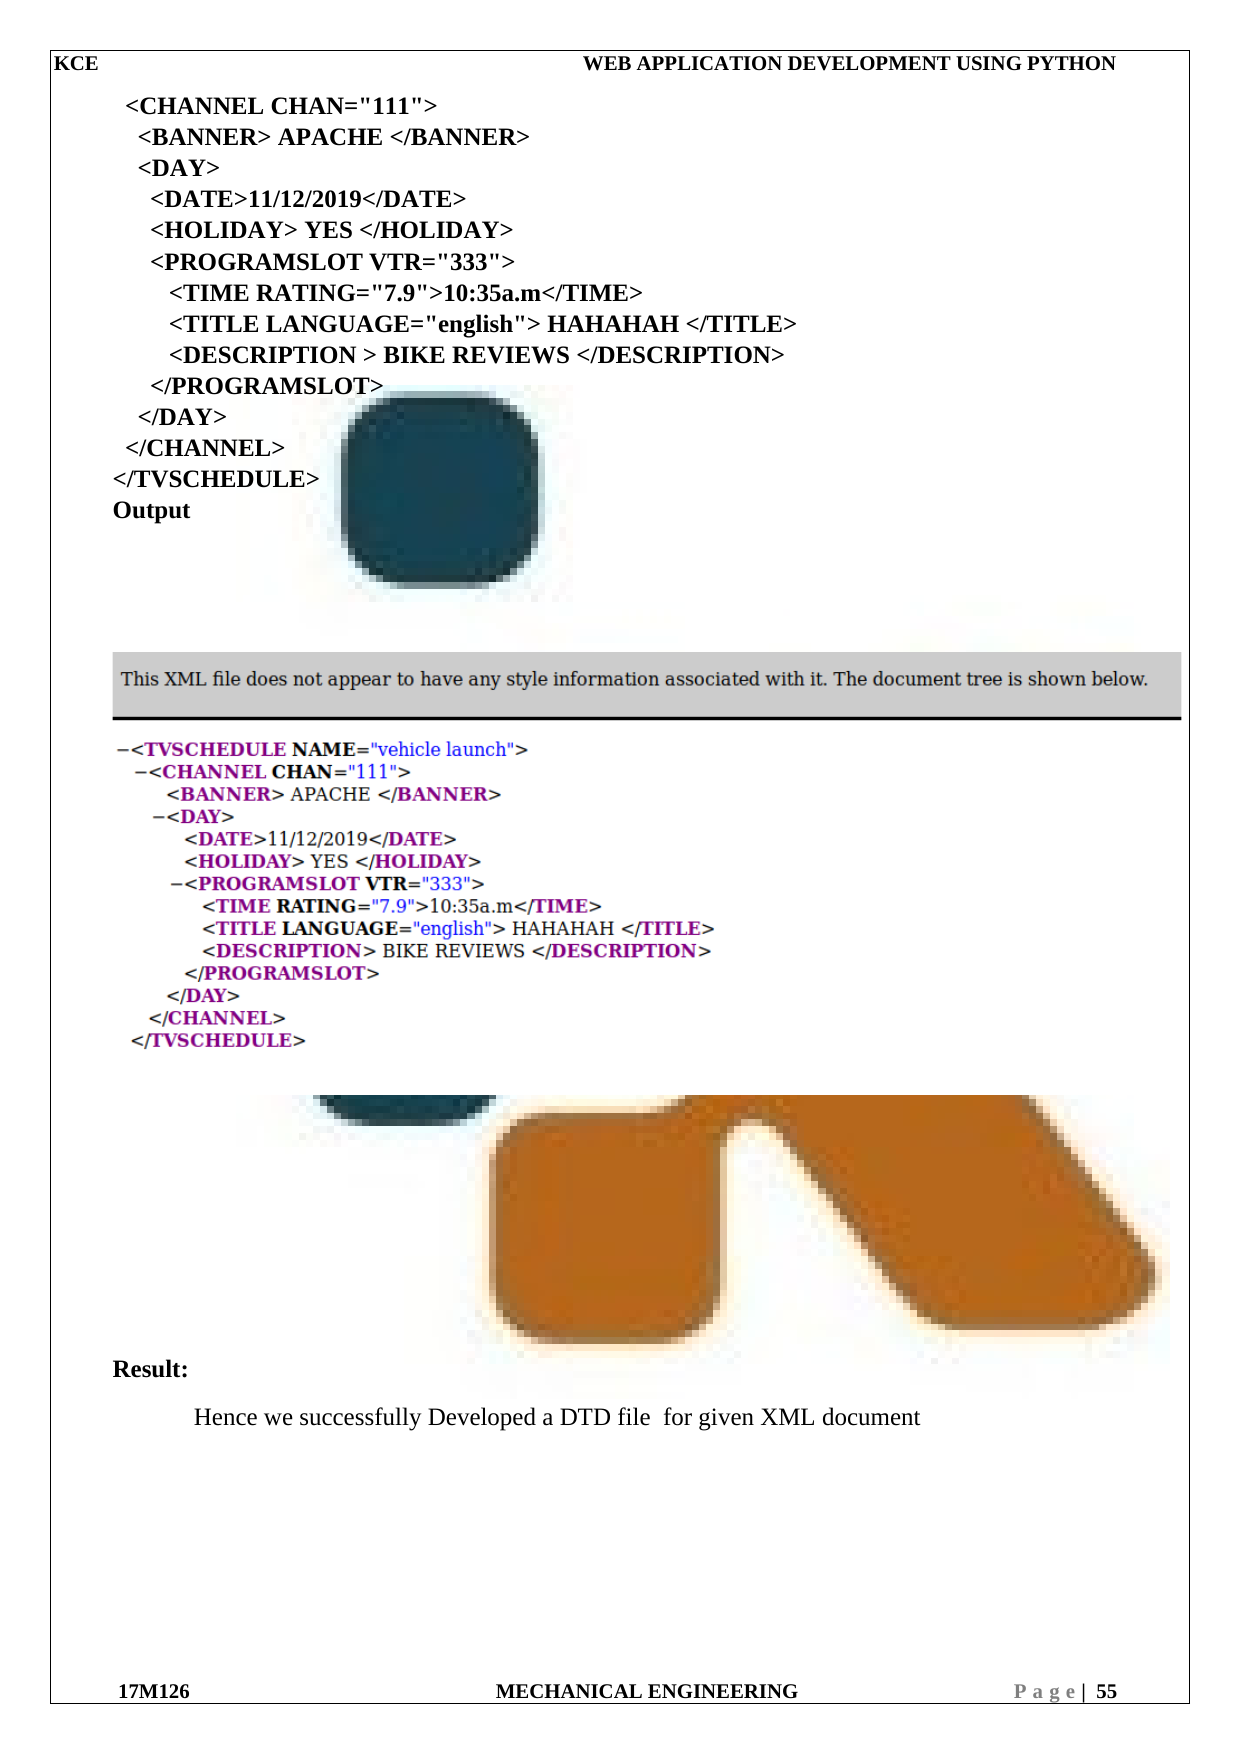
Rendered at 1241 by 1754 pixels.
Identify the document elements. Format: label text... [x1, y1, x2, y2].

text </CHANNEL> [112, 433, 1181, 462]
text <PROGRAMSLOT VTR="333"> [112, 247, 1181, 275]
text Result: [112, 1354, 1181, 1383]
text <DESCRIPTION > BIKE REVIEWS </DESCRIPTION> [112, 340, 1181, 368]
text Hence we successfully Developed a DTD file for given XML document [112, 1402, 1181, 1430]
text </PROGRAMSLOT> [112, 371, 1181, 399]
picture [112, 524, 1182, 1354]
text <CHANNEL CHAN="111"> [112, 91, 1181, 120]
picture [124, 1383, 1170, 1399]
text <HOLIDAY> YES </HOLIDAY> [112, 216, 1181, 244]
text </DAY> [112, 402, 1181, 431]
text <TITLE LANGUAGE="english"> HAHAHAH </TITLE> [112, 309, 1181, 337]
text </TVSCHEDULE> [112, 464, 1181, 493]
text Output [112, 495, 1181, 524]
text <DATE>11/12/2019</DATE> [112, 184, 1181, 213]
text <DAY> [112, 153, 1181, 182]
text <TIME RATING="7.9">10:35a.m</TIME> [112, 278, 1181, 306]
text <BANNER> APACHE </BANNER> [112, 122, 1181, 151]
